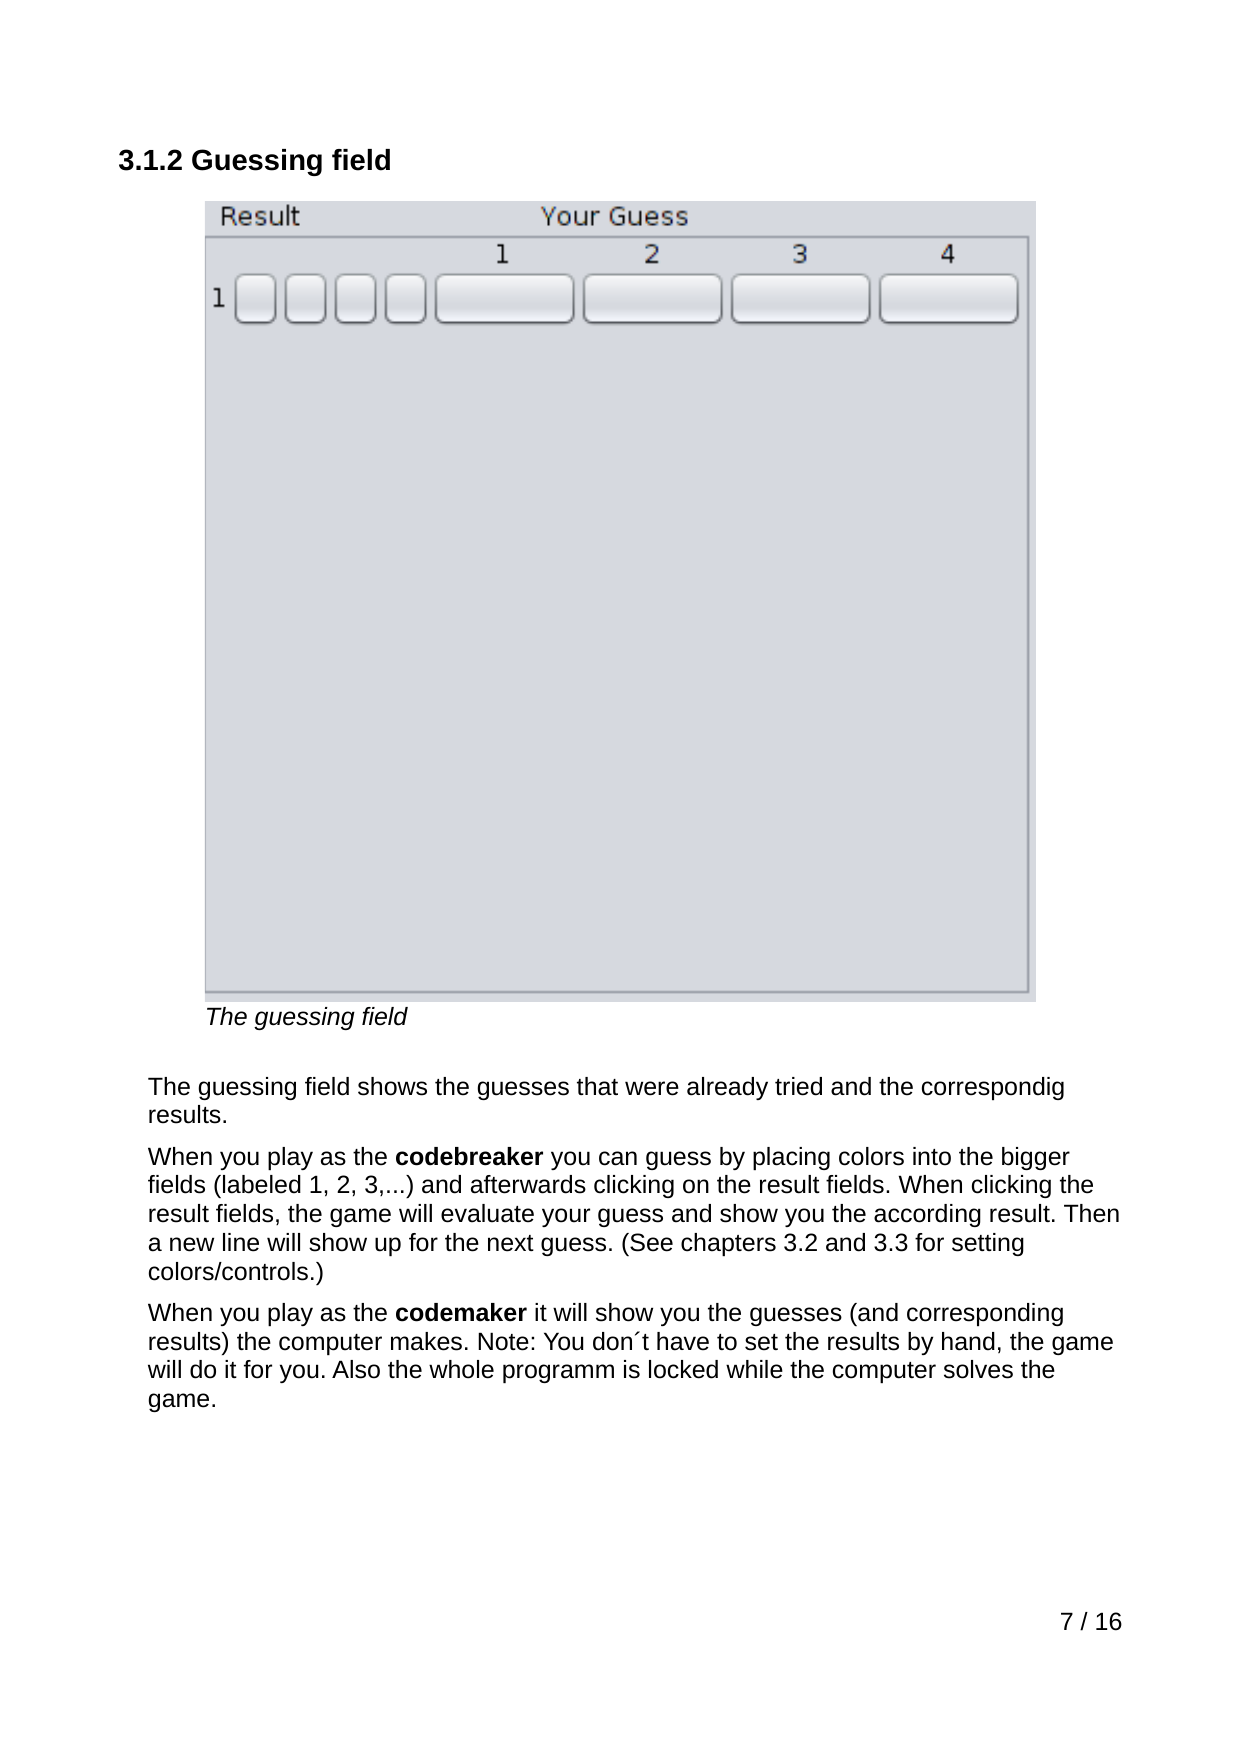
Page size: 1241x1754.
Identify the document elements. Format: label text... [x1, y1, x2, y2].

text When you play as the codebreaker you can guess by placing colors into the bigger fields (labeled 1, 2, 3,...) and afterwards clicking on the result fields. When clicking the result fields, the game will evaluate your guess and show you the according result. Then a new line will show up for the next guess. (See chapters 3.2 and 3.3 for setting colors/controls.) [148, 1142, 1122, 1285]
text The guessing field [204, 1002, 1036, 1030]
text The guessing field shows the guesses that were already tried and the correspondig results. [148, 1072, 1122, 1129]
subtitle 3.1.2 Guessing field [118, 143, 1122, 177]
text When you play as the codemaker it will show you the guesses (and corresponding results) the computer makes. Note: You don´t have to set the results by hand, the game will do it for you. Also the whole programm is locked while the computer solves the game. [148, 1298, 1122, 1413]
picture [204, 201, 1036, 1002]
